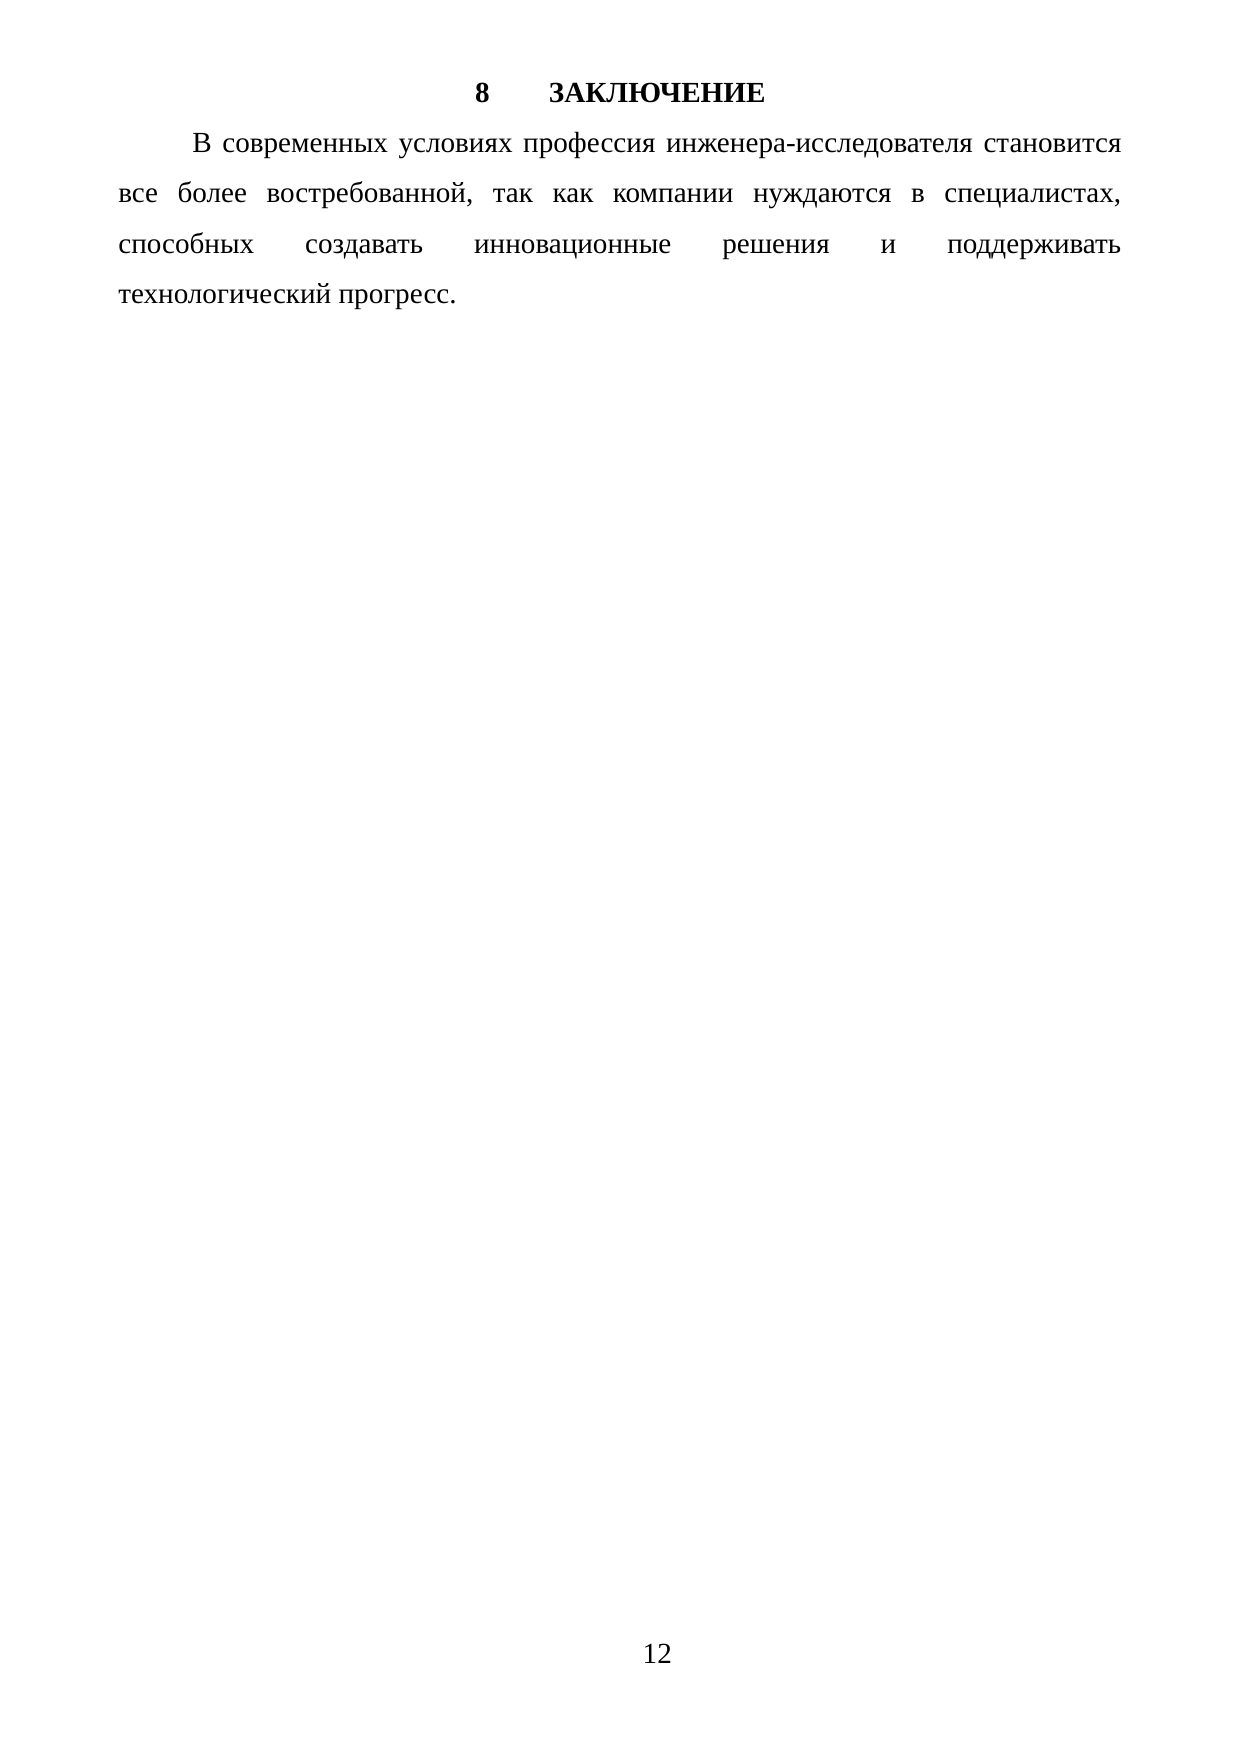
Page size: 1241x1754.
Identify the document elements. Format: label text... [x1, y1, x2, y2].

subtitle ЗАКЛЮЧЕНИЕ [118, 75, 1122, 108]
text В современных условиях профессия инженера-исследователя становится все более востребованной, так как компании нуждаются в специалистах, способных создавать инновационные решения и поддерживать технологический прогресс. [118, 125, 1122, 310]
